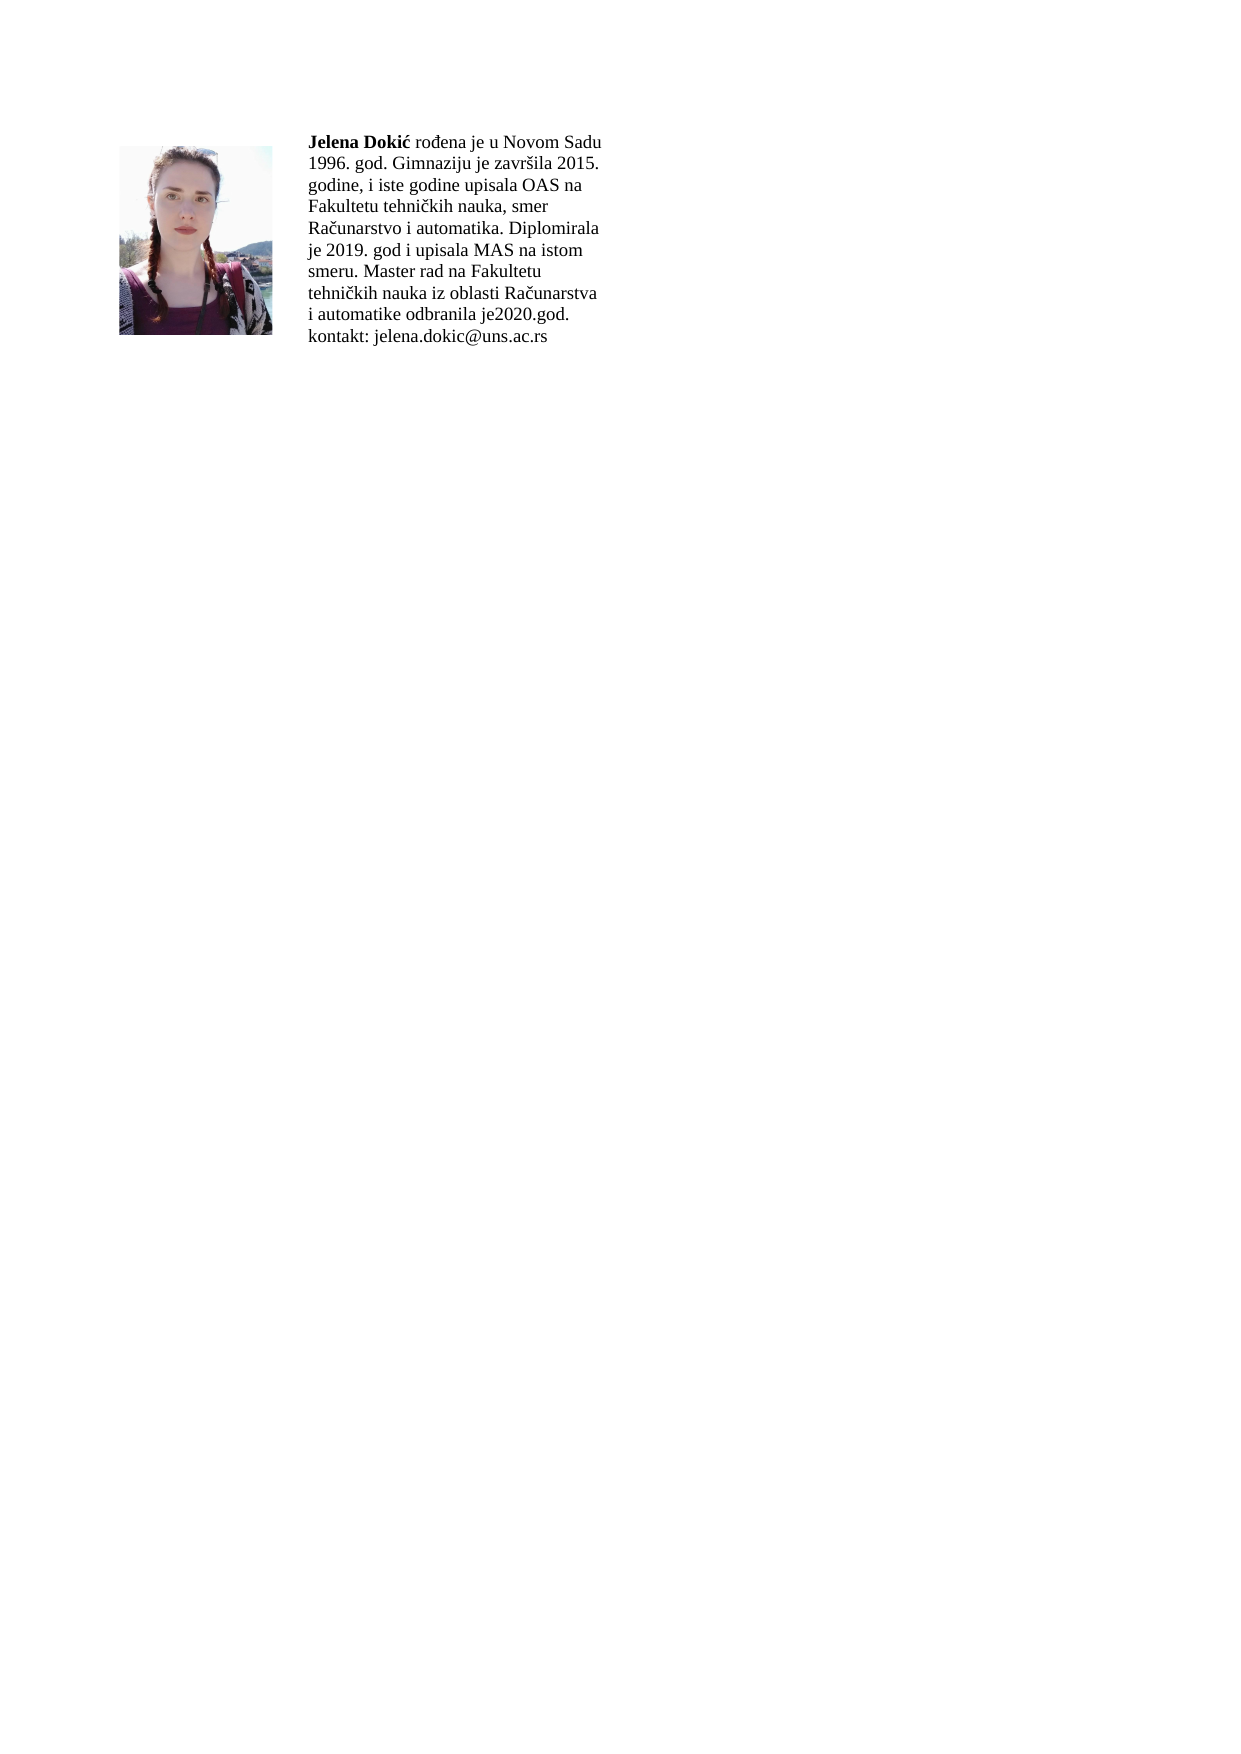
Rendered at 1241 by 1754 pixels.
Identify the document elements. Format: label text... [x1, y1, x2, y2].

table_header Jelena Dokić rođena je u Novom Sadu 1996. god. Gimnaziju je završila 2015. godine, i iste godine upisala OAS na Fakultetu tehničkih nauka, smer Računarstvo i automatika. Diplomirala je 2019. god i upisala MAS na istom smeru. Master rad na Fakultetu tehničkih nauka iz oblasti Računarstva i automatike odbranila je2020.god. kontakt: jelena.dokic@uns.ac.rs [297, 118, 605, 369]
table_header [118, 118, 297, 369]
picture [119, 146, 273, 335]
